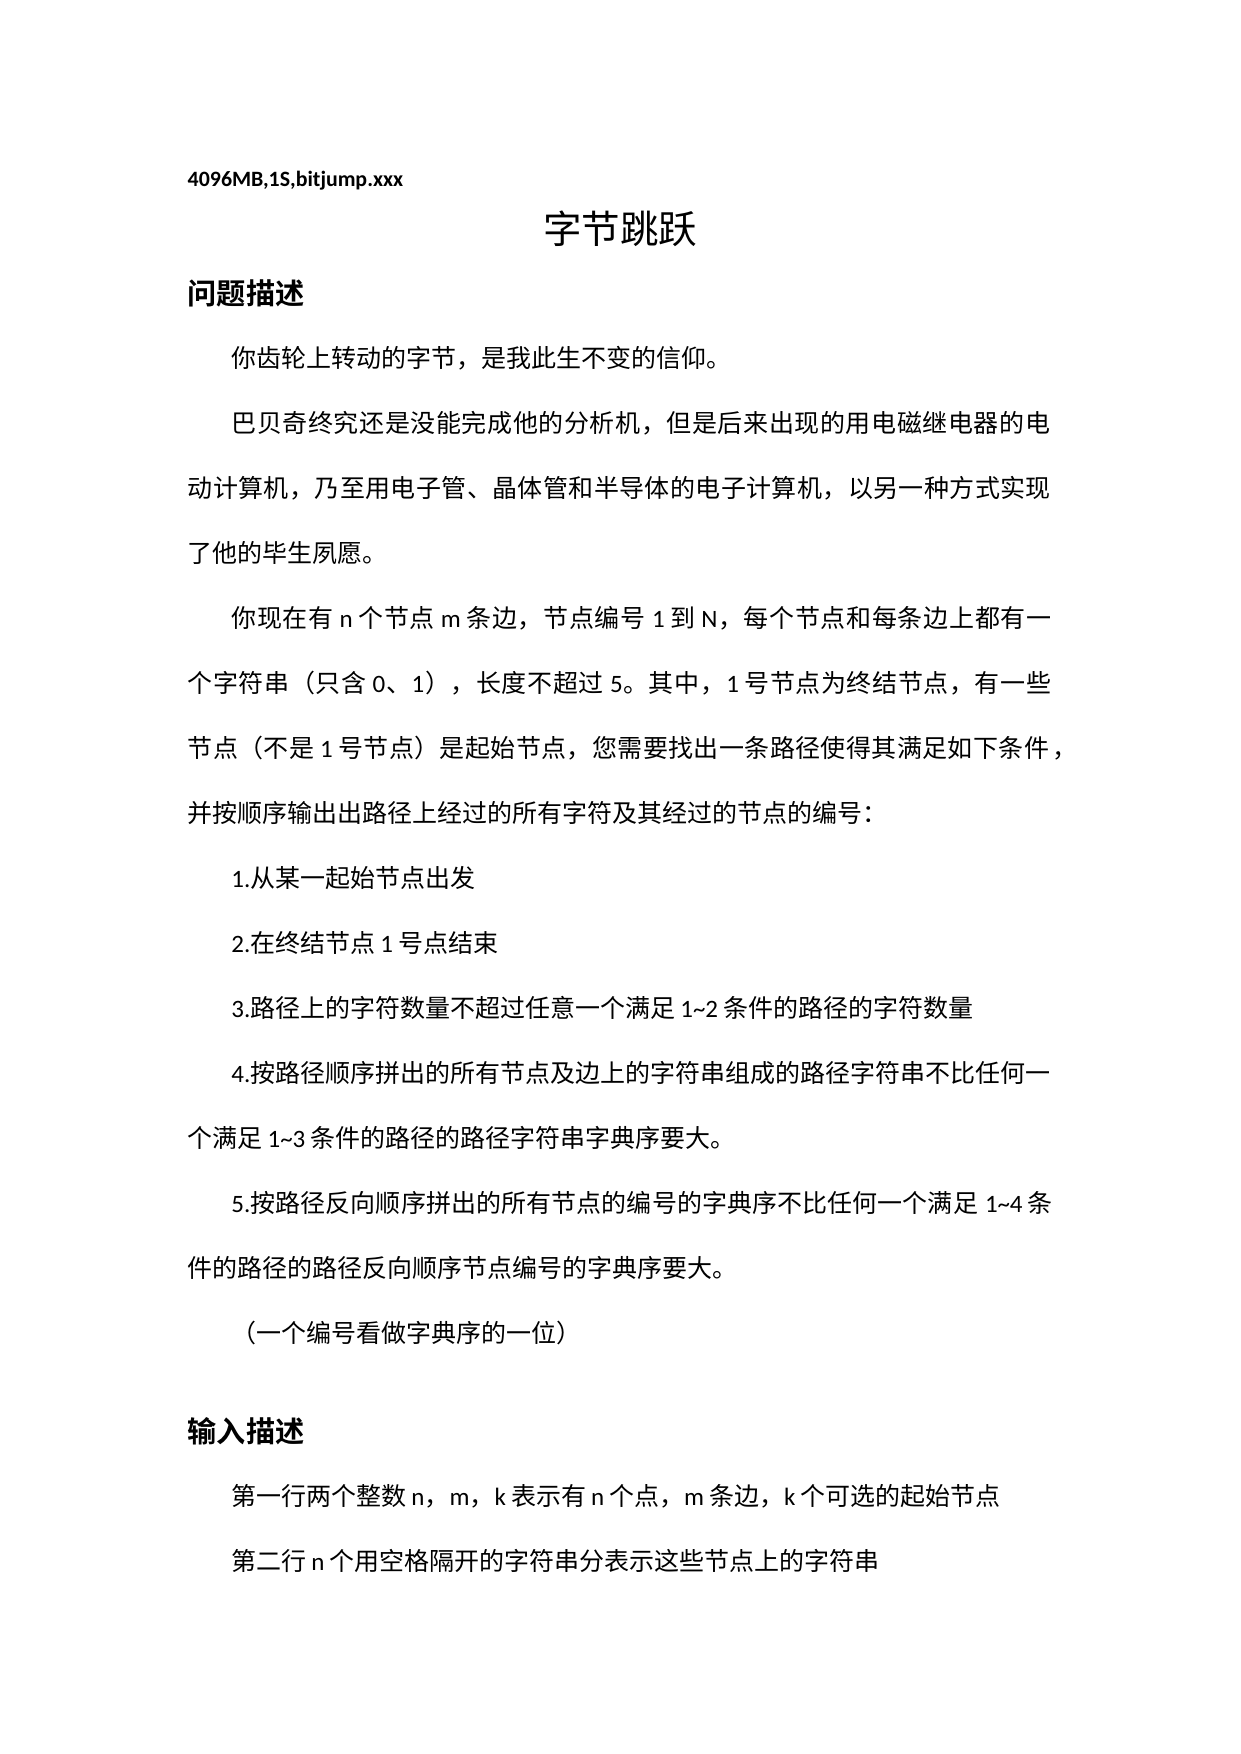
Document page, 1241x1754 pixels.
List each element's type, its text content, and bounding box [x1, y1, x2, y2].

text 4.按路径顺序拼出的所有节点及边上的字符串组成的路径字符串不比任何一个满足1~3条件的路径的路径字符串字典序要大。 [187, 1039, 1053, 1169]
text 4096MB,1S,bitjump.xxx [187, 162, 1053, 194]
text 第一行两个整数n，m，k表示有n个点，m条边，k个可选的起始节点 [187, 1462, 1053, 1527]
text 输入描述 [187, 1397, 1053, 1462]
text 3.路径上的字符数量不超过任意一个满足1~2条件的路径的字符数量 [187, 974, 1053, 1039]
text 5.按路径反向顺序拼出的所有节点的编号的字典序不比任何一个满足1~4条件的路径的路径反向顺序节点编号的字典序要大。 [187, 1169, 1053, 1299]
text 1.从某一起始节点出发 [187, 844, 1053, 909]
text 问题描述 [187, 259, 1053, 324]
text 字节跳跃 [187, 194, 1053, 259]
text （一个编号看做字典序的一位） [187, 1299, 1053, 1364]
text 第二行n个用空格隔开的字符串分表示这些节点上的字符串 [187, 1527, 1053, 1592]
text 2.在终结节点1号点结束 [187, 909, 1053, 974]
text 巴贝奇终究还是没能完成他的分析机，但是后来出现的用电磁继电器的电动计算机，乃至用电子管、晶体管和半导体的电子计算机，以另一种方式实现了他的毕生夙愿。 [187, 389, 1053, 584]
text 你现在有n个节点m条边，节点编号1到N，每个节点和每条边上都有一个字符串（只含0、1），长度不超过5。其中，1号节点为终结节点，有一些节点（不是1号节点）是起始节点，您需要找出一条路径使得其满足如下条件，并按顺序输出出路径上经过的所有字符及其经过的节点的编号： [187, 584, 1053, 844]
text 你齿轮上转动的字节，是我此生不变的信仰。 [187, 324, 1053, 389]
